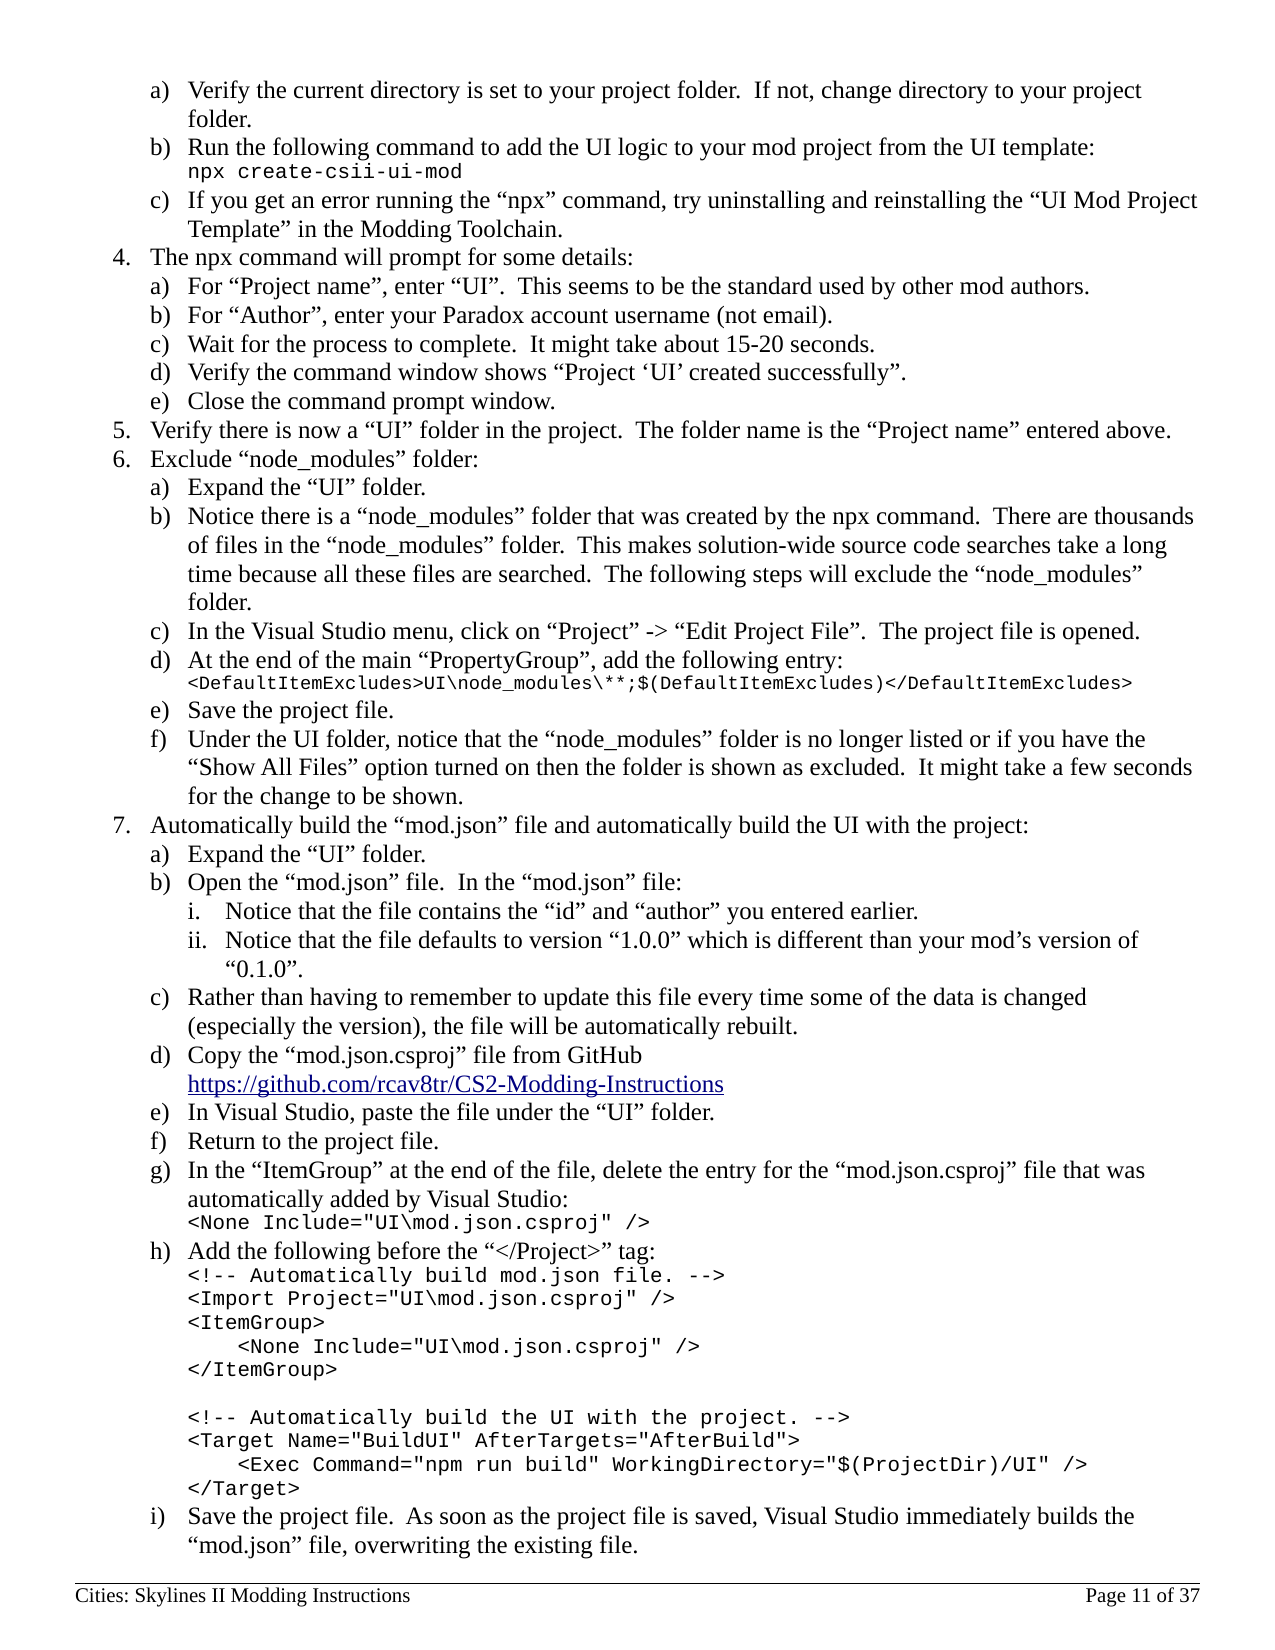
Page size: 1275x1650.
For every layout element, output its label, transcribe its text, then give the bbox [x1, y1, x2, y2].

list Expand the “UI” folder. [150, 472, 1200, 501]
list Wait for the process to complete. It might take about 15-20 seconds. [150, 329, 1200, 357]
list Notice there is a “node_modules” folder that was created by the npx command. There are thousands of files in the “node_modules” folder. This makes solution-wide source code searches take a long time because all these files are searched. The following steps will exclude the “node_modules” folder. [150, 501, 1200, 616]
list If you get an error running the “npx” command, try uninstalling and reinstalling the “UI Mod Project Template” in the Modding Toolchain. [150, 185, 1200, 242]
list The npx command will prompt for some details: [112, 242, 1200, 271]
list Notice that the file contains the “id” and “author” you entered earlier. [187, 896, 1200, 925]
list Verify the current directory is set to your project folder. If not, change directory to your project folder. [150, 75, 1200, 132]
list Expand the “UI” folder. [150, 839, 1200, 867]
list In the Visual Studio menu, click on “Project” -> “Edit Project File”. The project file is opened. [150, 616, 1200, 645]
list Open the “mod.json” file. In the “mod.json” file: [150, 867, 1200, 896]
list Save the project file. [150, 695, 1200, 724]
list Automatically build the “mod.json” file and automatically build the UI with the project: [112, 810, 1200, 839]
list Copy the “mod.json.csproj” file from GitHub https://github.com/rcav8tr/CS2-Modding-Instructions [150, 1040, 1200, 1097]
list Exclude “node_modules” folder: [112, 444, 1200, 472]
list For “Project name”, enter “UI”. This seems to be the standard used by other mod authors. [150, 271, 1200, 300]
list Notice that the file defaults to version “1.0.0” which is different than your mod’s version of “0.1.0”. [187, 925, 1200, 982]
list Save the project file. As soon as the project file is saved, Visual Studio immediately builds the “mod.json” file, overwriting the existing file. [150, 1501, 1200, 1559]
list In Visual Studio, paste the file under the “UI” folder. [150, 1097, 1200, 1126]
list Verify there is now a “UI” folder in the project. The folder name is the “Project name” entered above. [112, 415, 1200, 444]
list Rather than having to remember to update this file every time some of the data is changed (especially the version), the file will be automatically rebuilt. [150, 982, 1200, 1040]
list Return to the project file. [150, 1126, 1200, 1155]
list Under the UI folder, notice that the “node_modules” folder is no longer listed or if you have the “Show All Files” option turned on then the folder is shown as excluded. It might take a few seconds for the change to be shown. [150, 724, 1200, 810]
list Close the command prompt window. [150, 386, 1200, 415]
list Verify the command window shows “Project ‘UI’ created successfully”. [150, 357, 1200, 386]
list For “Author”, enter your Paradox account username (not email). [150, 300, 1200, 329]
list At the end of the main “PropertyGroup”, add the following entry: <DefaultItemExcludes>UI\node_modules\**;$(DefaultItemExcludes)</DefaultItemExcludes> [150, 645, 1200, 695]
list Run the following command to add the UI logic to your mod project from the UI template: npx create-csii-ui-mod [150, 132, 1200, 185]
list Add the following before the “</Project>” tag: <!-- Automatically build mod.json file. --> <Import Project="UI\mod.json.csproj" /> <ItemGroup> <None Include="UI\mod.json.csproj" /> </ItemGroup> <!-- Automatically build the UI with the project. --> <Target Name="BuildUI" AfterTargets="AfterBuild"> <Exec Command="npm run build" WorkingDirectory="$(ProjectDir)/UI" /> </Target> [150, 1236, 1200, 1501]
list In the “ItemGroup” at the end of the file, delete the entry for the “mod.json.csproj” file that was automatically added by Visual Studio: <None Include="UI\mod.json.csproj" /> [150, 1155, 1200, 1236]
